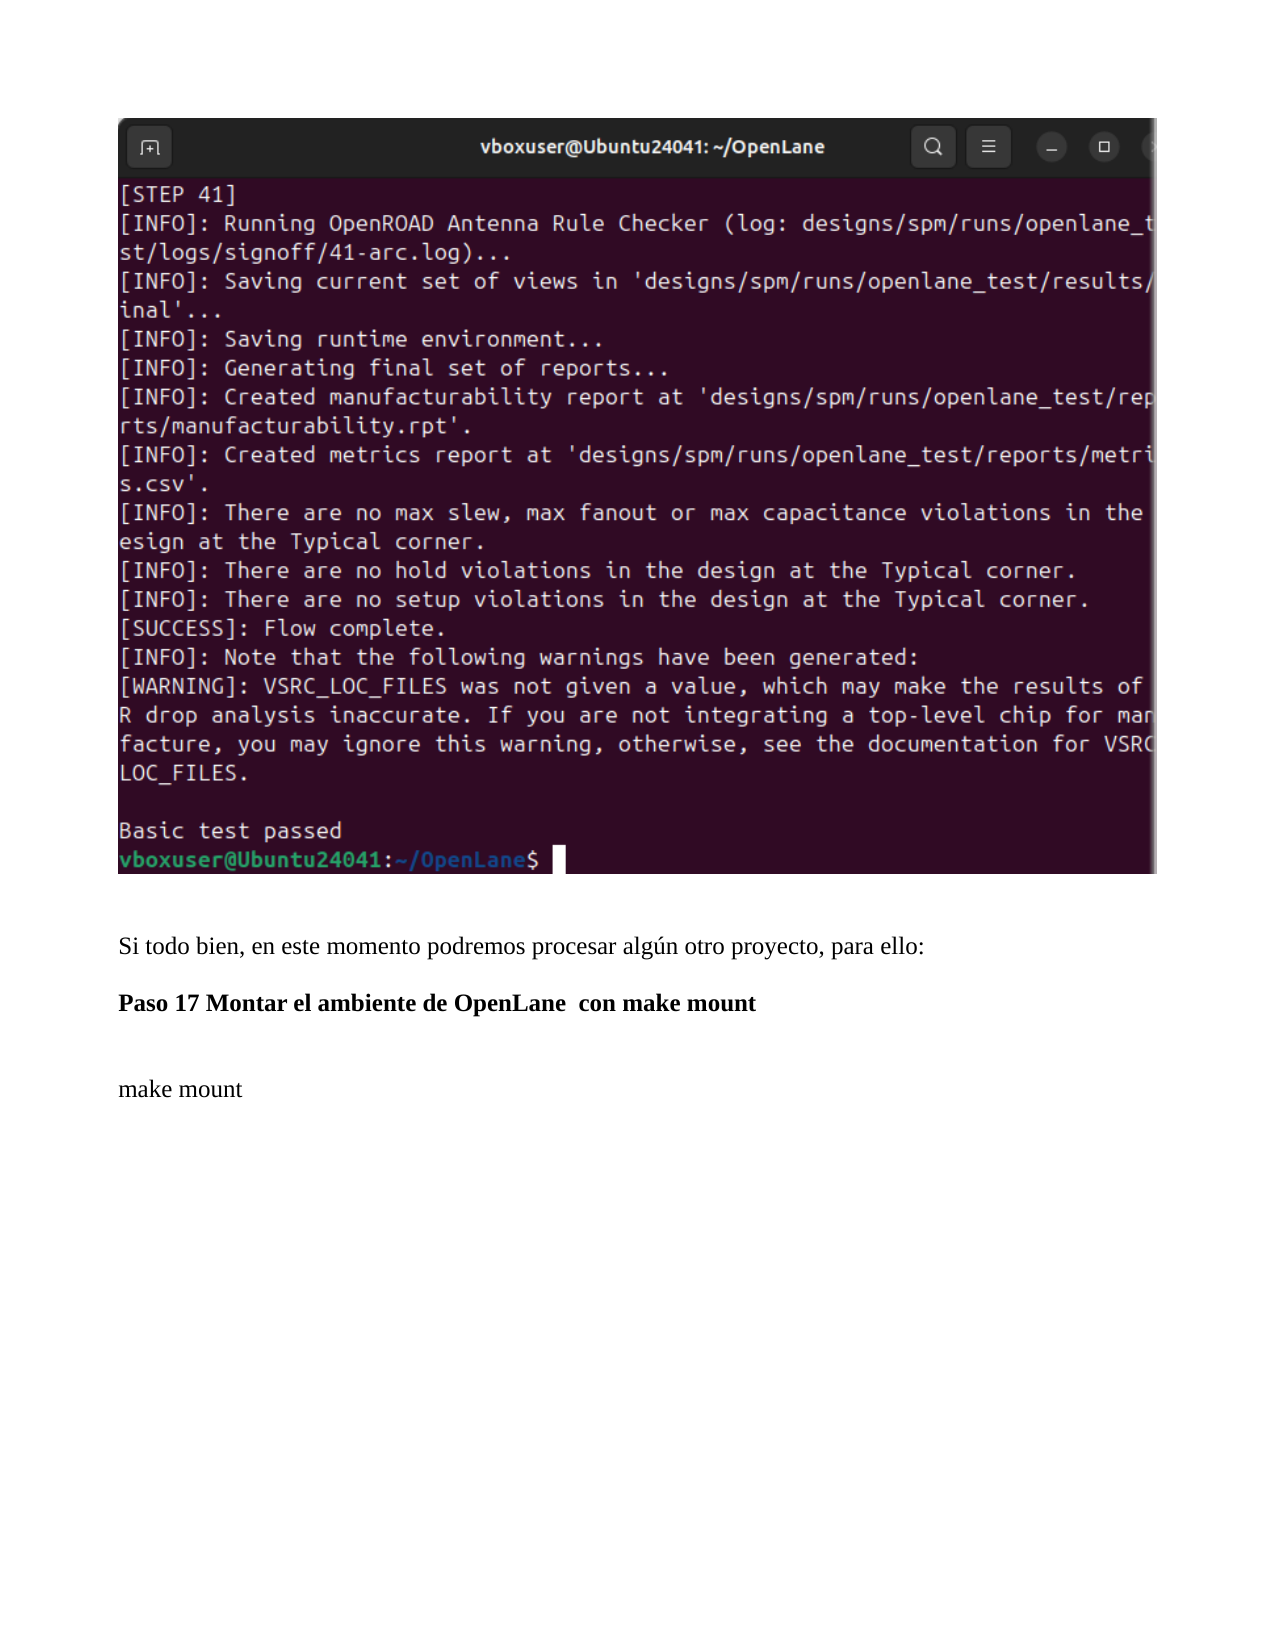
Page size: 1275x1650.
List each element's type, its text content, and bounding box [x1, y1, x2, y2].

picture [118, 118, 1157, 874]
text Si todo bien, en este momento podremos procesar algún otro proyecto, para ello: [118, 931, 1157, 959]
text Paso 17 Montar el ambiente de OpenLane con make mount [118, 988, 1157, 1017]
text make mount [118, 1074, 1157, 1103]
